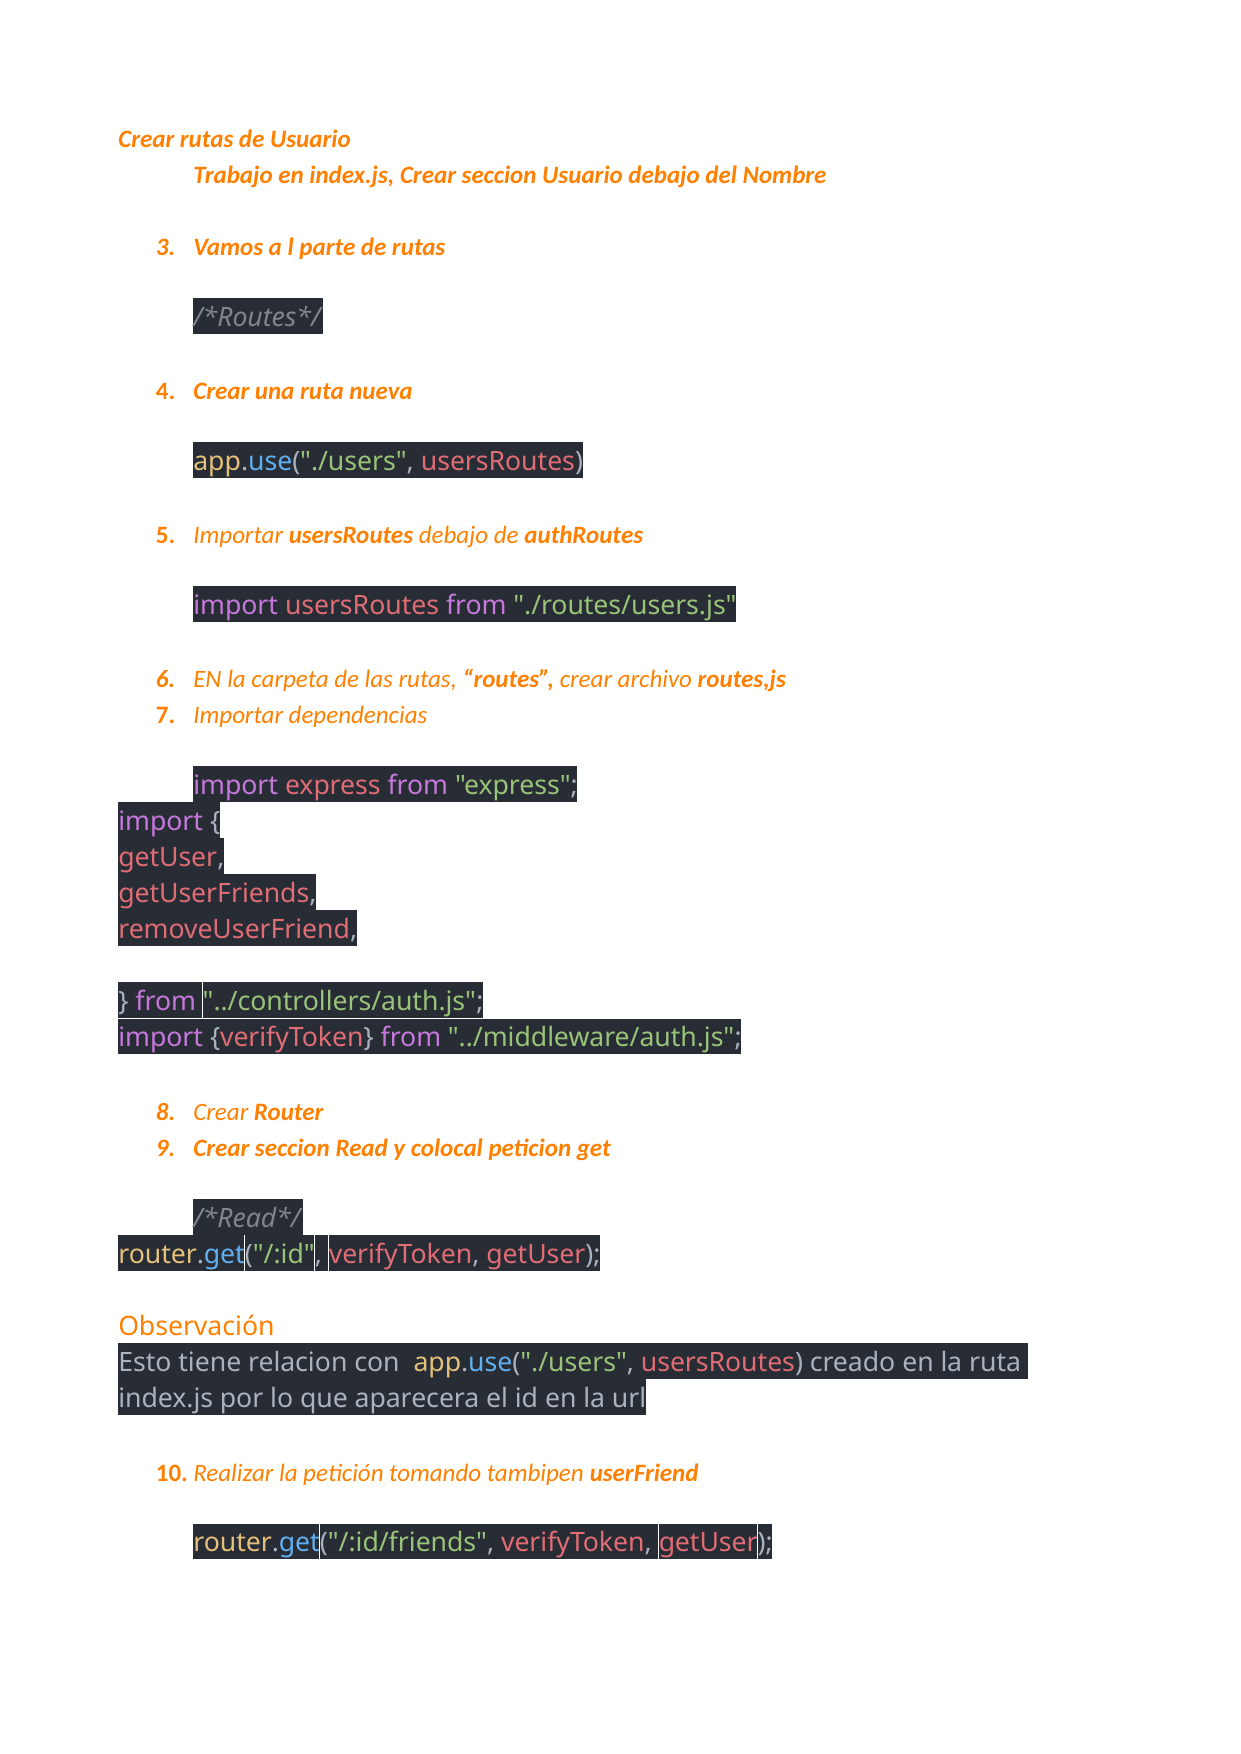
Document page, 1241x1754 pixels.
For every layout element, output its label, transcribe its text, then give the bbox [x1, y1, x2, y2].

list Realizar la petición tomando tambipen userFriend router.get("/:id/friends", verifyToken, getUser); [156, 1452, 1122, 1596]
list Importar usersRoutes debajo de authRoutes import usersRoutes from "./routes/users.js" [156, 514, 1122, 658]
text getUser, [118, 838, 1122, 874]
list Crear seccion Read y colocal peticion get /*Read*/ [156, 1127, 1122, 1235]
text Crear rutas de Usuario [118, 118, 1122, 154]
text getUserFriends, [118, 874, 1122, 910]
list Crear Router [156, 1091, 1122, 1127]
text } from "../controllers/auth.js"; [118, 982, 1122, 1018]
text import { [118, 802, 1122, 838]
list EN la carpeta de las rutas, “routes”, crear archivo routes,js [156, 658, 1122, 694]
list Crear una ruta nueva app.use("./users", usersRoutes) [156, 370, 1122, 514]
text removeUserFriend, [118, 910, 1122, 946]
list Trabajo en index.js, Crear seccion Usuario debajo del Nombre [156, 154, 1122, 190]
list Vamos a l parte de rutas /*Routes*/ [156, 226, 1122, 370]
text import {verifyToken} from "../middleware/auth.js"; [118, 1018, 1122, 1091]
text router.get("/:id", verifyToken, getUser); Observación Esto tiene relacion con app.use("./users", usersRoutes) creado en la ruta index.js por lo que aparecera el id en la url [118, 1235, 1122, 1415]
list Importar dependencias import express from "express"; [156, 694, 1122, 802]
